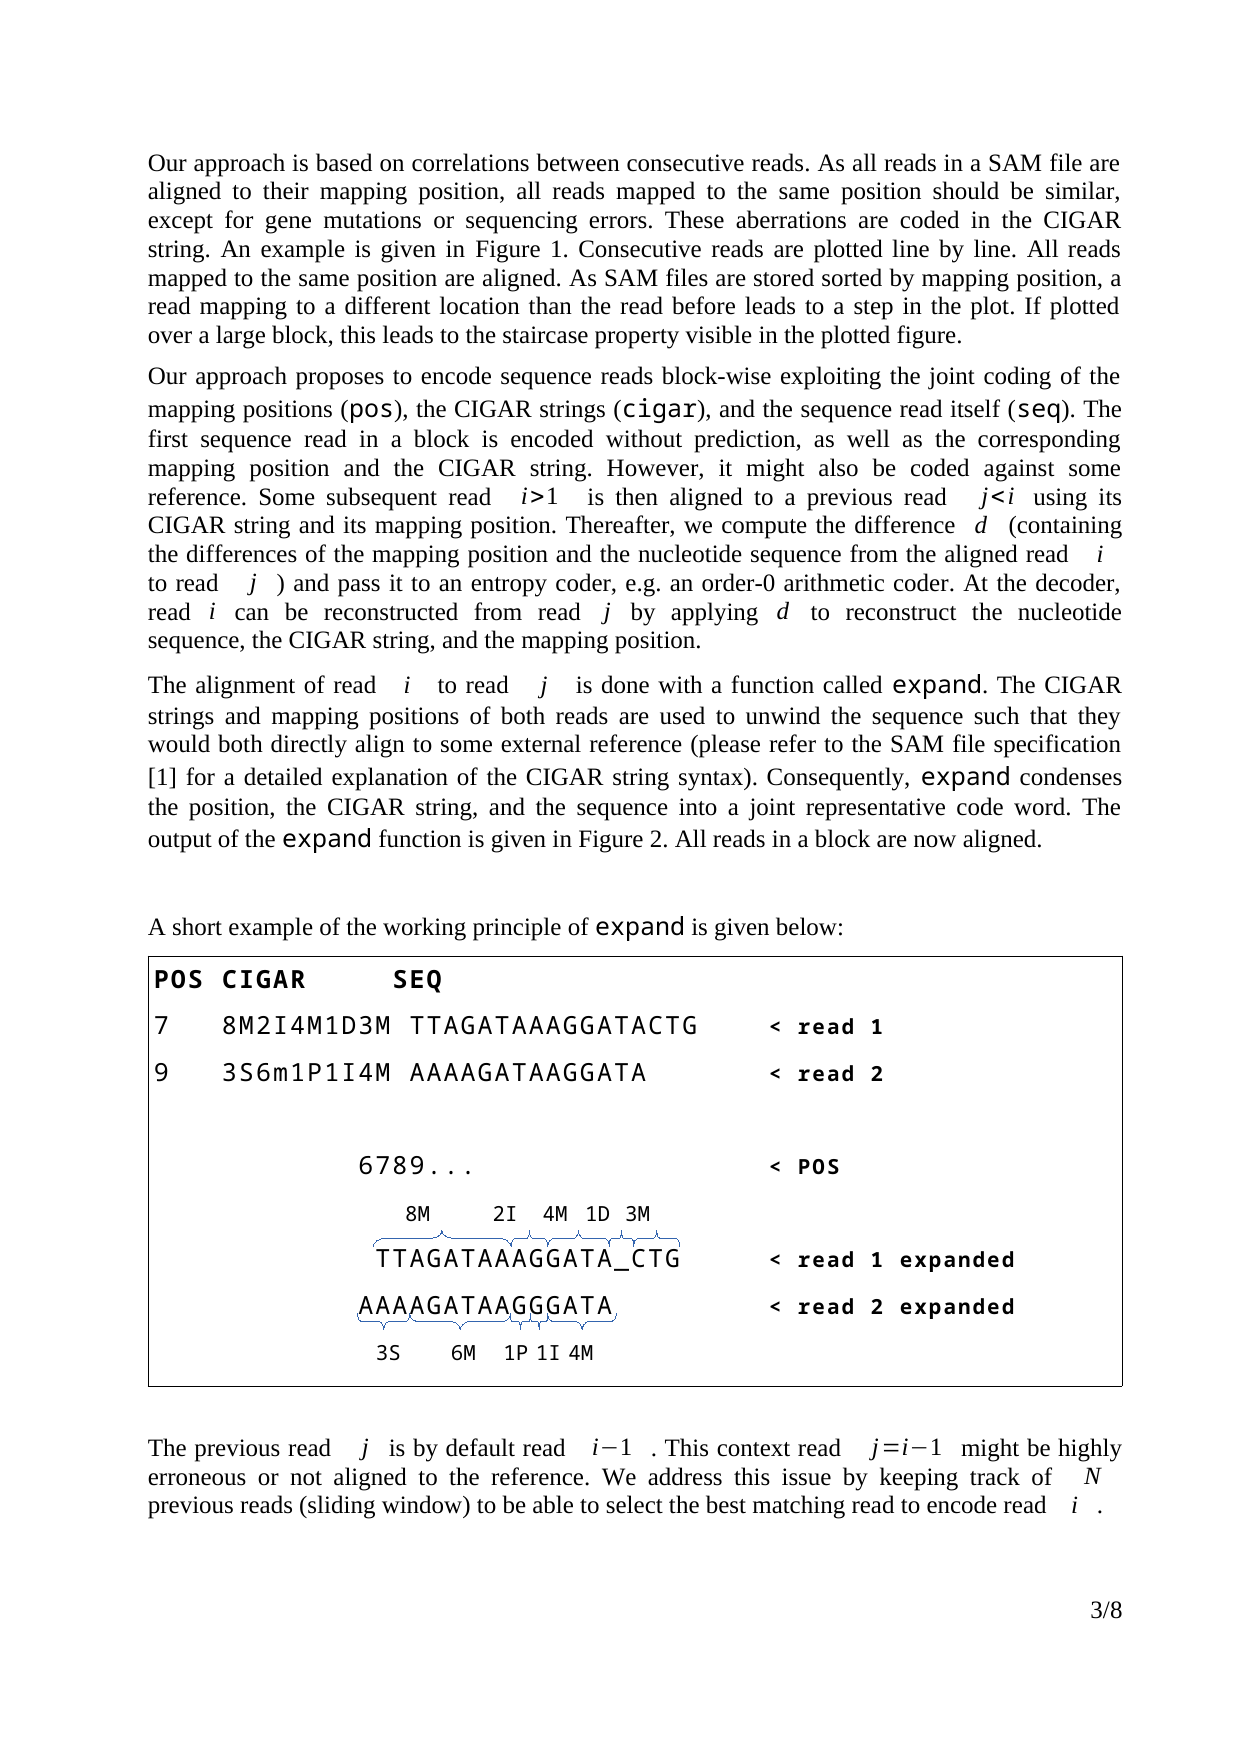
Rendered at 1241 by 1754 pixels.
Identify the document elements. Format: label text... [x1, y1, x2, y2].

text The alignment of read to read is done with a function called expand. The CIGAR strings and mapping positions of both reads are used to unwind the sequence such that they would both directly align to some external reference (please refer to the SAM file specification [1] for a detailed explanation of the CIGAR string syntax). Consequently, expand condenses the position, the CIGAR string, and the sequence into a joint representative code word. The output of the expand function is given in Figure 2. All reads in a block are now aligned. [148, 667, 1122, 855]
table_header POS CIGAR SEQ 7 8M2I4M1D3M TTAGATAAAGGATACTG < read 1 9 3S6m1P1I4M AAAAGATAAGGATA < read 2 6789... < POS 8M 2I 4M 1D 3M TTAGATAAAGGATA_CTG < read 1 expanded AAAAGATAAGGGATA < read 2 expanded 3S 6M 1P 1I 4M [149, 957, 1122, 1386]
text Our approach is based on correlations between consecutive reads. As all reads in a SAM file are aligned to their mapping position, all reads mapped to the same position should be similar, except for gene mutations or sequencing errors. These aberrations are coded in the CIGAR string. An example is given in Figure 1. Consecutive reads are plotted line by line. All reads mapped to the same position are aligned. As SAM files are stored sorted by mapping position, a read mapping to a different location than the read before leads to a step in the plot. If plotted over a large block, this leads to the staircase property visible in the plotted figure. [148, 148, 1122, 349]
text Our approach proposes to encode sequence reads block-wise exploiting the joint coding of the mapping positions (pos), the CIGAR strings (cigar), and the sequence read itself (seq). The first sequence read in a block is encoded without prediction, as well as the corresponding mapping position and the CIGAR string. However, it might also be coded against some reference. Some subsequent read is then aligned to a previous read using its CIGAR string and its mapping position. Thereafter, we compute the difference(containing the differences of the mapping position and the nucleotide sequence from the aligned read to read ) and pass it to an entropy coder, e.g. an order-0 arithmetic coder. At the decoder, readcan be reconstructed from readby applyingto reconstruct the nucleotide sequence, the CIGAR string, and the mapping position. [148, 361, 1122, 654]
text A short example of the working principle of expand is given below: [148, 909, 1122, 943]
text The previous read is by default read . This context read might be highly erroneous or not aligned to the reference. We address this issue by keeping track of previous reads (sliding window) to be able to select the best matching read to encode read . [148, 1433, 1122, 1519]
